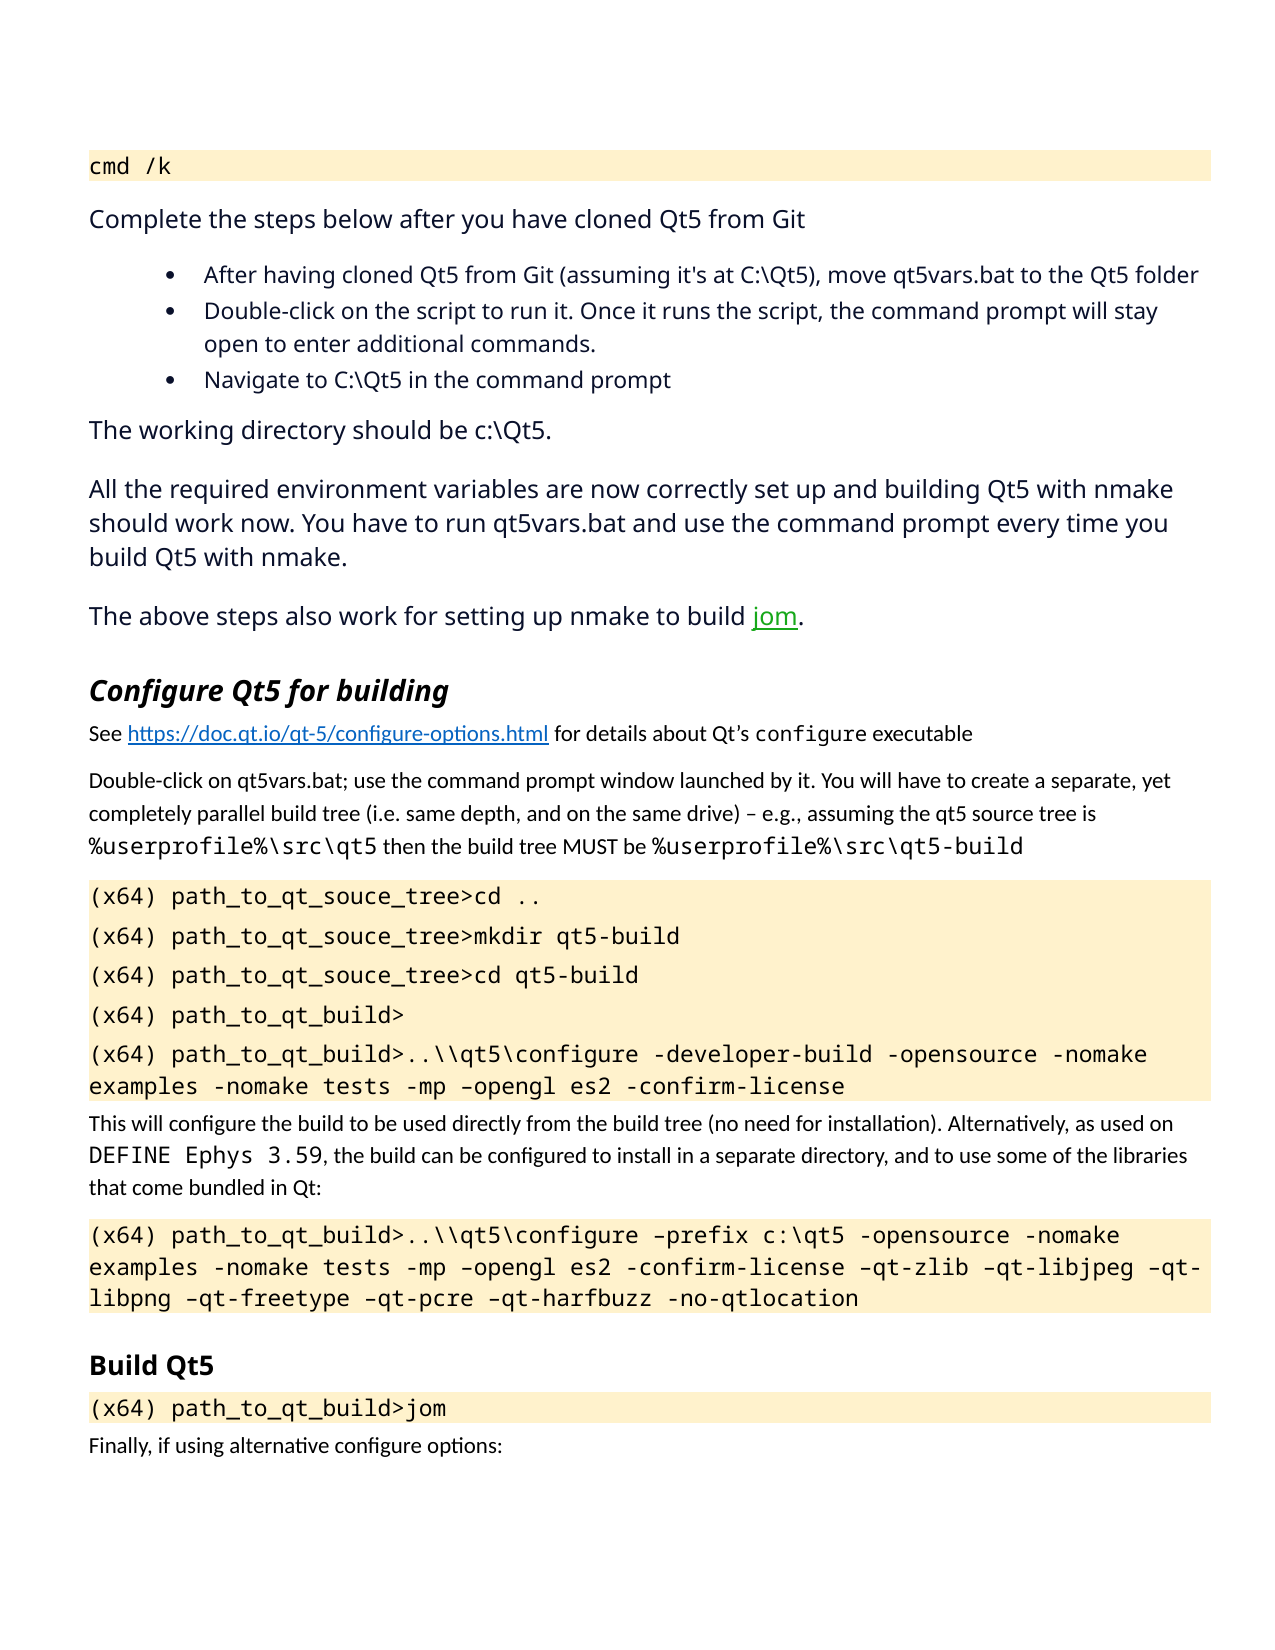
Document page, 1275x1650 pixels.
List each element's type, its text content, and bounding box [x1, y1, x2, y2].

subtitle Configure Qt5 for building [89, 671, 1211, 710]
text (x64) path_to_qt_build>jom [89, 1392, 1211, 1423]
text Complete the steps below after you have cloned Qt5 from Git [89, 202, 1211, 236]
text This will configure the build to be used directly from the build tree (no need for installation). Alternatively, as used on DEFINE Ephys 3.59, the build can be configured to install in a separate directory, and to use some of the libraries that come bundled in Qt: [89, 1109, 1211, 1201]
list Double-click on the script to run it. Once it runs the script, the command prompt will stay open to enter additional commands. [166, 295, 1211, 360]
text All the required environment variables are now correctly set up and building Qt5 with nmake should work now. You have to run qt5vars.bat and use the command prompt every time you build Qt5 with nmake. [89, 472, 1211, 574]
text (x64) path_to_qt_souce_tree>mkdir qt5-build [89, 920, 1211, 951]
list Navigate to C:\Qt5 in the command prompt [166, 364, 1211, 396]
list After having cloned Qt5 from Git (assuming it's at C:\Qt5), move qt5vars.bat to the Qt5 folder [166, 259, 1211, 290]
text (x64) path_to_qt_build> [89, 999, 1211, 1030]
text (x64) path_to_qt_build>..\\qt5\configure –prefix c:\qt5 -opensource -nomake examples -nomake tests -mp –opengl es2 -confirm-license –qt-zlib –qt-libjpeg –qt-libpng –qt-freetype –qt-pcre –qt-harfbuzz -no-qtlocation [89, 1219, 1211, 1313]
text The above steps also work for setting up nmake to build jom. [89, 599, 1211, 633]
text See https://doc.qt.io/qt-5/configure-options.html for details about Qt’s configure executable [89, 719, 1211, 748]
text (x64) path_to_qt_build>..\\qt5\configure -developer-build -opensource -nomake examples -nomake tests -mp –opengl es2 -confirm-license [89, 1038, 1211, 1101]
text The working directory should be c:\Qt5. [89, 413, 1211, 447]
subtitle Build Qt5 [89, 1346, 1211, 1383]
text (x64) path_to_qt_souce_tree>cd .. [89, 880, 1211, 911]
text Finally, if using alternative configure options: [89, 1431, 1211, 1459]
text Double-click on qt5vars.bat; use the command prompt window launched by it. You will have to create a separate, yet completely parallel build tree (i.e. same depth, and on the same drive) – e.g., assuming the qt5 source tree is %userprofile%\src\qt5 then the build tree MUST be %userprofile%\src\qt5-build [89, 766, 1211, 861]
text cmd /k [89, 150, 1211, 181]
text (x64) path_to_qt_souce_tree>cd qt5-build [89, 959, 1211, 991]
